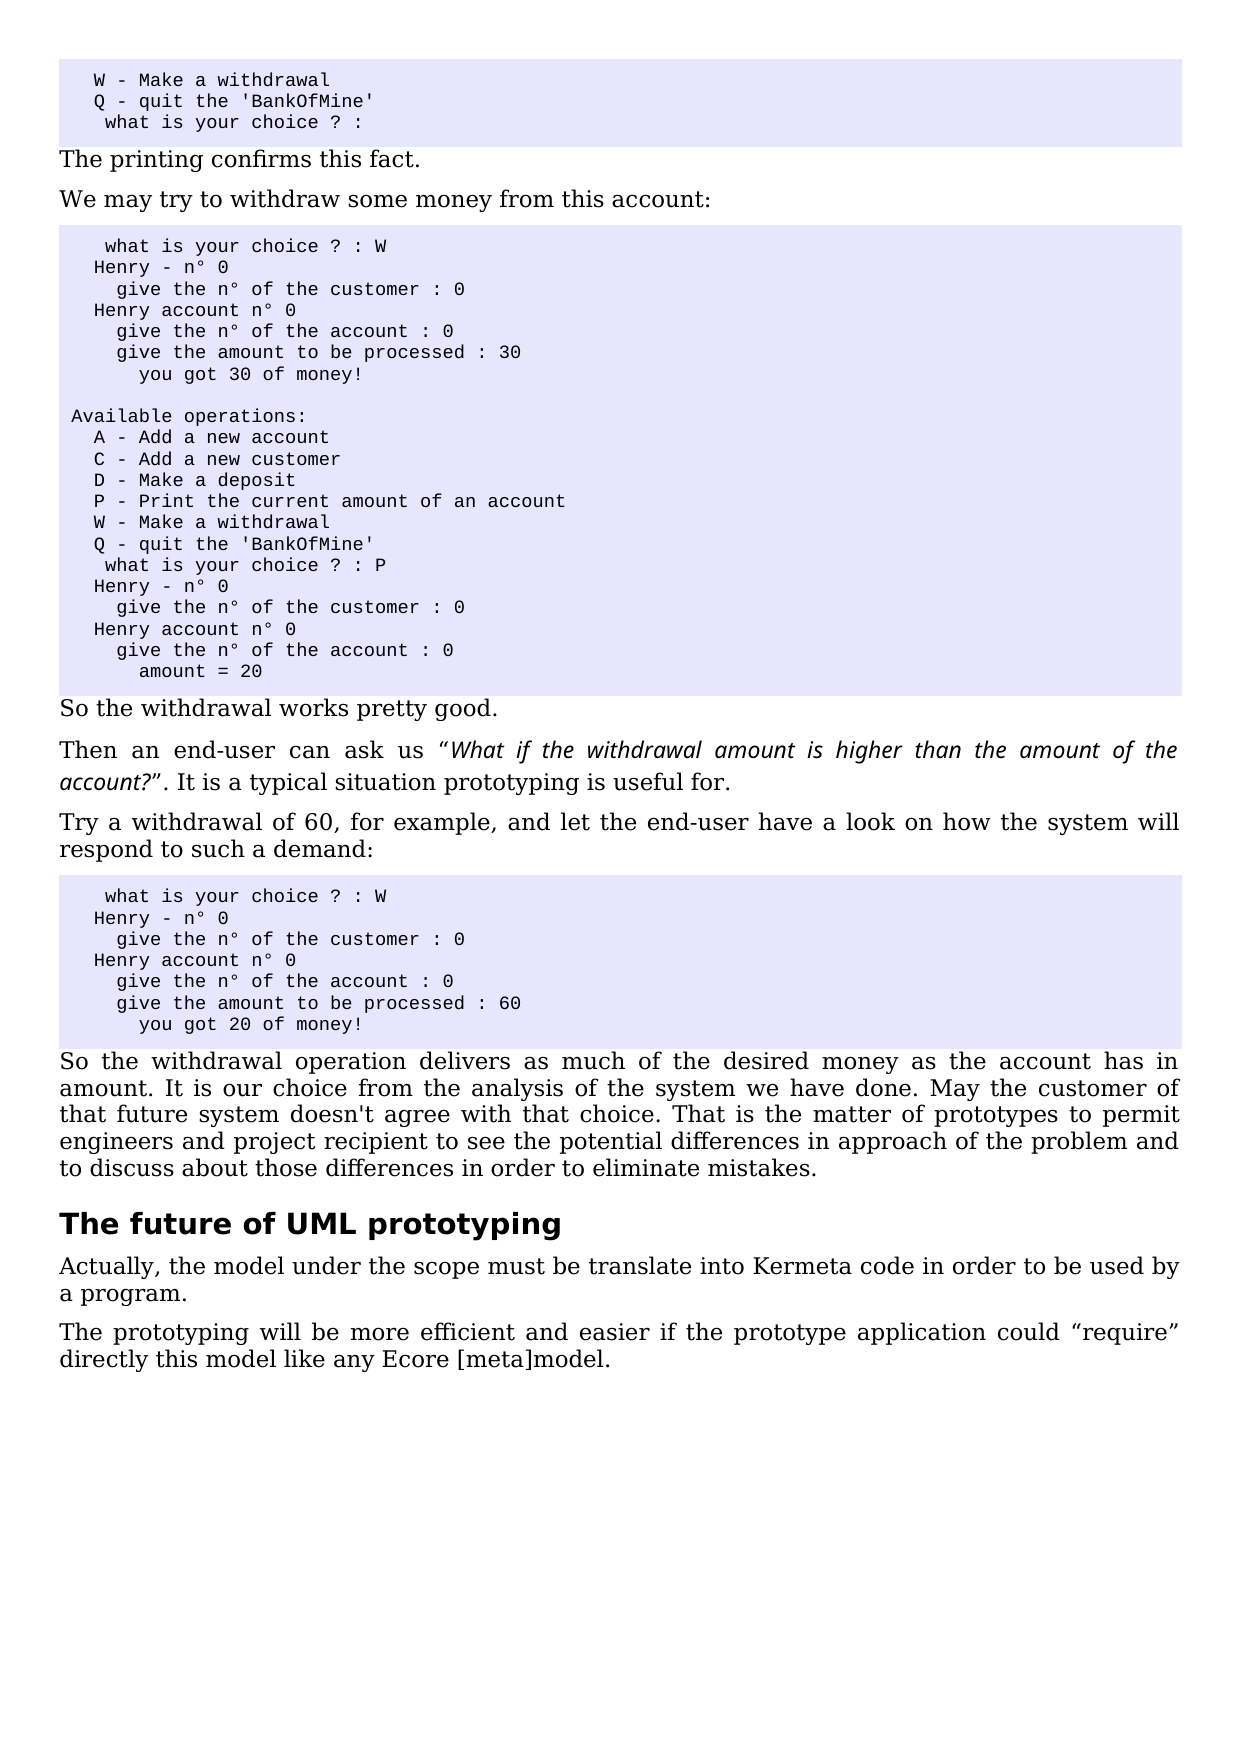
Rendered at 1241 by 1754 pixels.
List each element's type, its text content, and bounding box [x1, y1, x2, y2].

text W - Make a withdrawal [60, 60, 1181, 80]
text A - Add a new account [60, 416, 1181, 438]
text Henry - n° 0 [60, 565, 1181, 586]
text D - Make a deposit [60, 459, 1181, 480]
text give the amount to be processed : 30 [60, 331, 1181, 353]
text So the withdrawal operation delivers as much of the desired money as the account has in amount. It is our choice from the analysis of the system we have done. May the customer of that future system doesn't agree with that choice. That is the matter of prototypes to permit engineers and project recipient to see the potential differences in approach of the problem and to discuss about those differences in order to eliminate mistakes. [59, 1049, 1181, 1182]
text give the n° of the customer : 0 [60, 268, 1181, 289]
text So the withdrawal works pretty good. [59, 696, 1181, 722]
text Q - quit the 'BankOfMine' [60, 523, 1181, 544]
text give the n° of the customer : 0 [60, 586, 1181, 608]
text Try a withdrawal of 60, for example, and let the end-user have a look on how the system will respond to such a demand: [59, 809, 1181, 863]
text Available operations: [60, 395, 1181, 416]
text give the n° of the account : 0 [60, 629, 1181, 650]
text you got 20 of money! [60, 1003, 1181, 1048]
text amount = 20 [60, 650, 1181, 695]
text Henry account n° 0 [60, 289, 1181, 310]
text Henry - n° 0 [60, 897, 1181, 918]
text what is your choice ? : [60, 102, 1181, 146]
text The printing confirms this fact. [59, 147, 1181, 173]
text what is your choice ? : P [60, 544, 1181, 565]
text P - Print the current amount of an account [60, 480, 1181, 501]
text W - Make a withdrawal [60, 501, 1181, 523]
text The prototyping will be more efficient and easier if the prototype application could “require” directly this model like any Ecore [meta]model. [59, 1319, 1181, 1373]
text Q - quit the 'BankOfMine' [60, 80, 1181, 102]
text Then an end-user can ask us “What if the withdrawal amount is higher than the amount of the account?”. It is a typical situation prototyping is useful for. [59, 734, 1181, 797]
text Henry - n° 0 [60, 246, 1181, 268]
text you got 30 of money! [60, 353, 1181, 374]
text what is your choice ? : W [60, 226, 1181, 246]
text We may try to withdraw some money from this account: [59, 186, 1181, 213]
text give the n° of the account : 0 [60, 960, 1181, 982]
text C - Add a new customer [60, 438, 1181, 459]
text Henry account n° 0 [60, 608, 1181, 629]
text give the amount to be processed : 60 [60, 982, 1181, 1003]
text give the n° of the account : 0 [60, 310, 1181, 331]
text give the n° of the customer : 0 [60, 918, 1181, 939]
subtitle The future of UML prototyping [59, 1207, 1181, 1241]
text Actually, the model under the scope must be translate into Kermeta code in order to be used by a program. [59, 1253, 1181, 1307]
text Henry account n° 0 [60, 939, 1181, 960]
text what is your choice ? : W [60, 876, 1181, 897]
